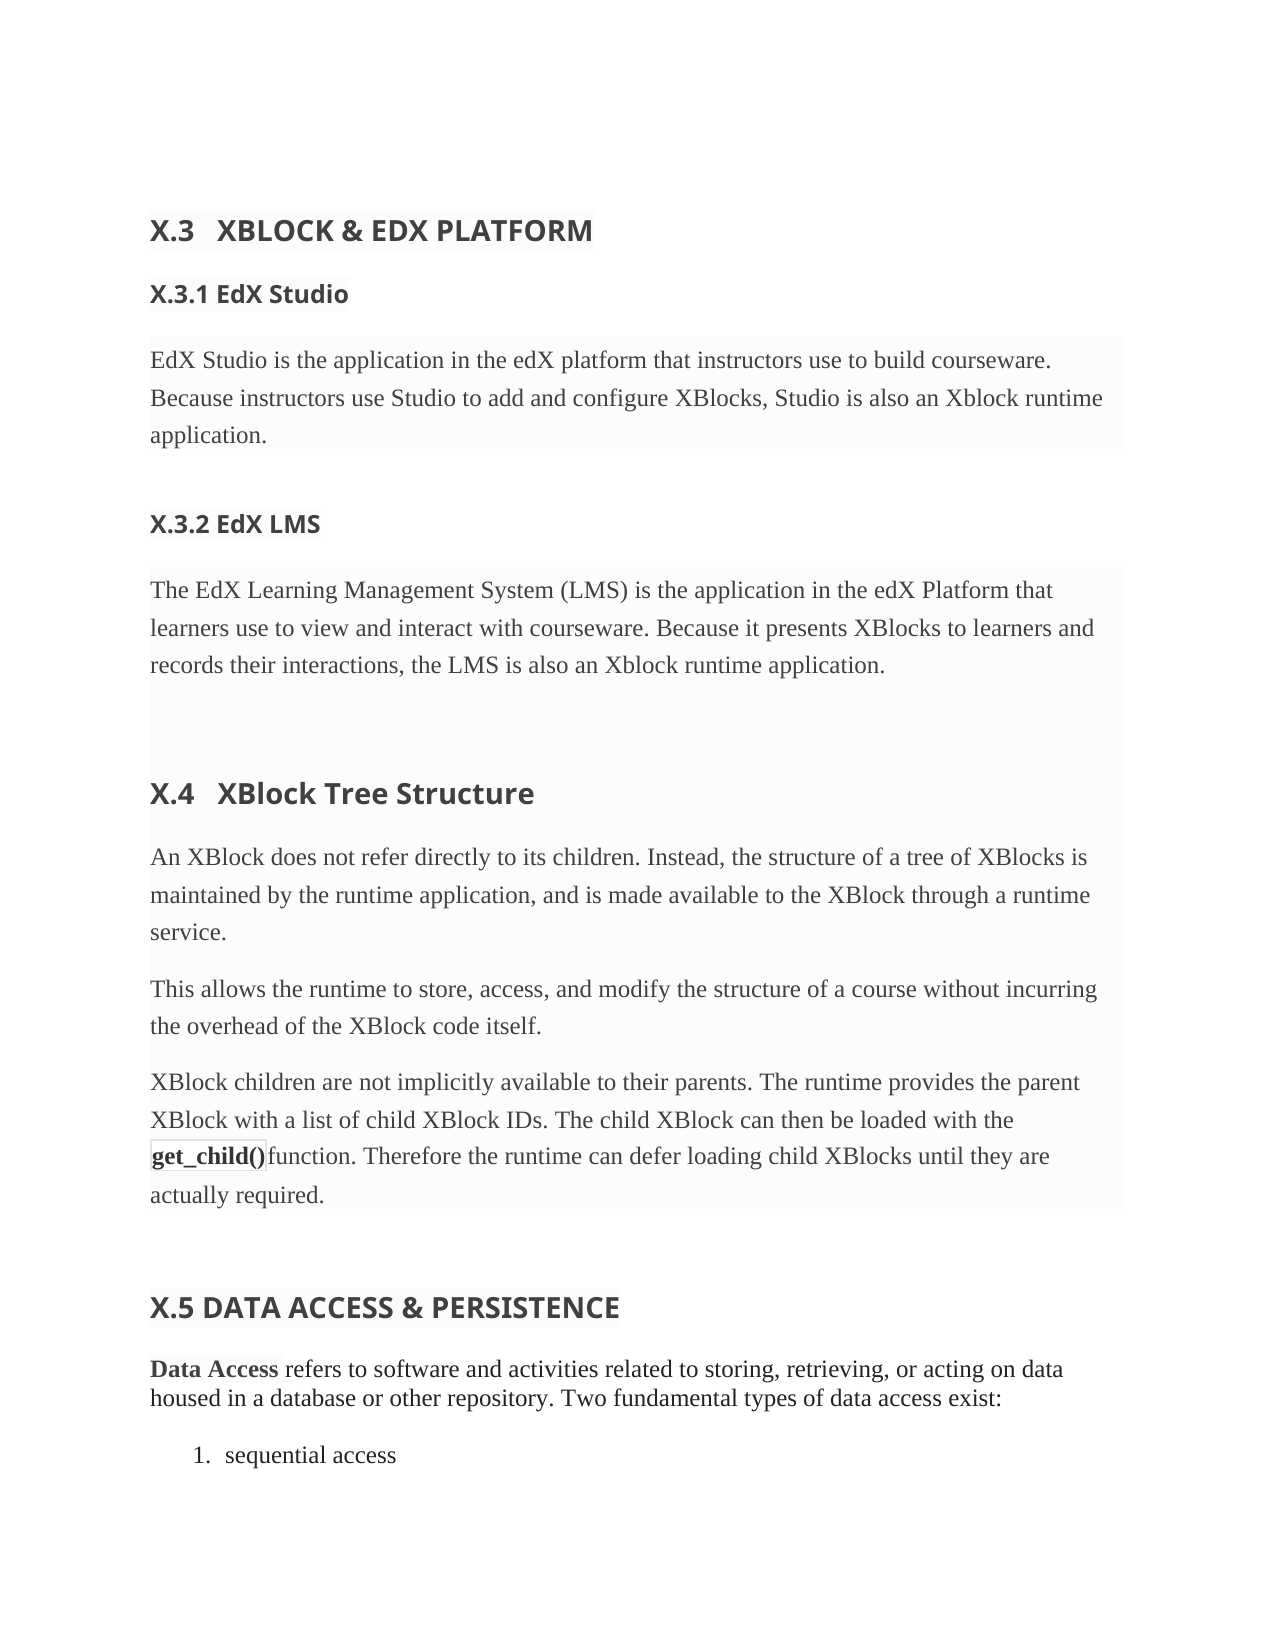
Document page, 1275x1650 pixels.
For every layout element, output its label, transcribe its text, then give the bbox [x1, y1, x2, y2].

list X.3.1 EdX Studio [150, 276, 1125, 311]
text An XBlock does not refer directly to its children. Instead, the structure of a tree of XBlocks is maintained by the runtime application, and is made available to the XBlock through a runtime service. [150, 834, 1125, 946]
text X.5 DATA ACCESS & PERSISTENCE [150, 1287, 1125, 1327]
text EdX Studio is the application in the edX platform that instructors use to build courseware. Because instructors use Studio to add and configure XBlocks, Studio is also an Xblock runtime application. [150, 336, 1125, 449]
list sequential access [192, 1441, 1125, 1469]
text XBlock children are not implicitly available to their parents. The runtime provides the parent XBlock with a list of child XBlock IDs. The child XBlock can then be loaded with the get_child()function. Therefore the runtime can defer loading child XBlocks until they are actually required. [150, 1059, 1125, 1209]
text The EdX Learning Management System (LMS) is the application in the edX Platform that learners use to view and interact with courseware. Because it presents XBlocks to learners and records their interactions, the LMS is also an Xblock runtime application. [150, 567, 1125, 679]
subtitle X.4 XBlock Tree Structure [150, 773, 1125, 813]
text Data Access refers to software and activities related to storing, retrieving, or acting on data housed in a database or other repository. Two fundamental types of data access exist: [150, 1354, 1125, 1411]
text X.3 XBLOCK & EDX PLATFORM [150, 210, 1125, 250]
list X.3.2 EdX LMS [150, 507, 1125, 541]
text This allows the runtime to store, access, and modify the structure of a course without incurring the overhead of the XBlock code itself. [150, 965, 1125, 1040]
